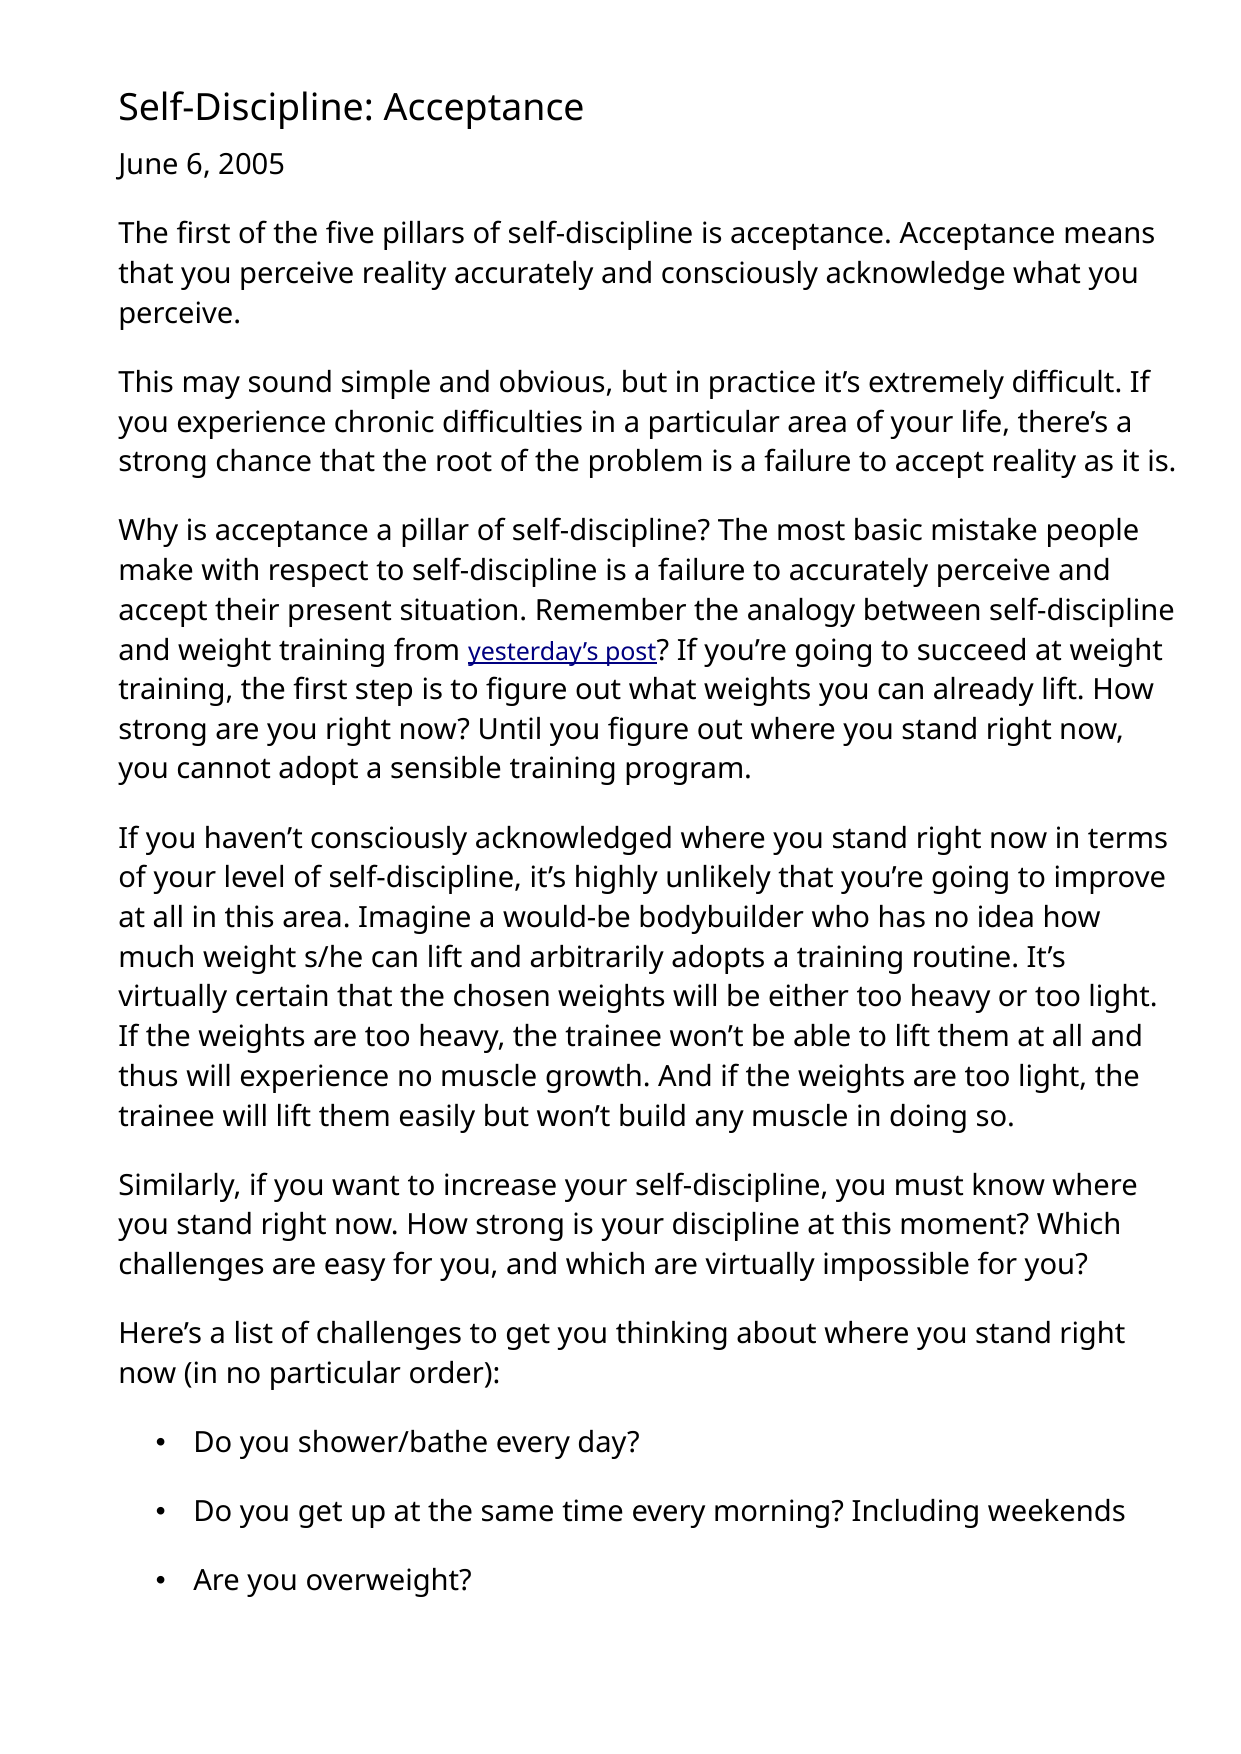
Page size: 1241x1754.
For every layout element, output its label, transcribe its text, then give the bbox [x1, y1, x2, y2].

text June 6, 2005 [118, 143, 1181, 183]
text Here’s a list of challenges to get you thinking about where you stand right now (in no particular order): [118, 1312, 1181, 1392]
text If you haven’t consciously acknowledged where you stand right now in terms of your level of self-discipline, it’s highly unlikely that you’re going to improve at all in this area. Imagine a would-be bodybuilder who has no idea how much weight s/he can lift and arbitrarily adopts a training routine. It’s virtually certain that the chosen weights will be either too heavy or too light. If the weights are too heavy, the trainee won’t be able to lift them at all and thus will experience no muscle growth. And if the weights are too light, the trainee will lift them easily but won’t build any muscle in doing so. [118, 817, 1181, 1134]
text Why is acceptance a pillar of self-discipline? The most basic mistake people make with respect to self-discipline is a failure to accurately perceive and accept their present situation. Remember the analogy between self-discipline and weight training from yesterday’s post? If you’re going to succeed at weight training, the first step is to figure out what weights you can already lift. How strong are you right now? Until you figure out where you stand right now, you cannot adopt a sensible training program. [118, 510, 1181, 787]
list Do you shower/bathe every day? [156, 1421, 1181, 1461]
text The first of the five pillars of self-discipline is acceptance. Acceptance means that you perceive reality accurately and consciously acknowledge what you perceive. [118, 213, 1181, 332]
subtitle Self-Discipline: Acceptance [118, 80, 1181, 131]
text This may sound simple and obvious, but in practice it’s extremely difficult. If you experience chronic difficulties in a particular area of your life, there’s a strong chance that the root of the problem is a failure to accept reality as it is. [118, 361, 1181, 480]
text Similarly, if you want to increase your self-discipline, you must know where you stand right now. How strong is your discipline at this moment? Which challenges are easy for you, and which are virtually impossible for you? [118, 1164, 1181, 1283]
list Are you overweight? [156, 1560, 1181, 1599]
list Do you get up at the same time every morning? Including weekends [156, 1491, 1181, 1530]
